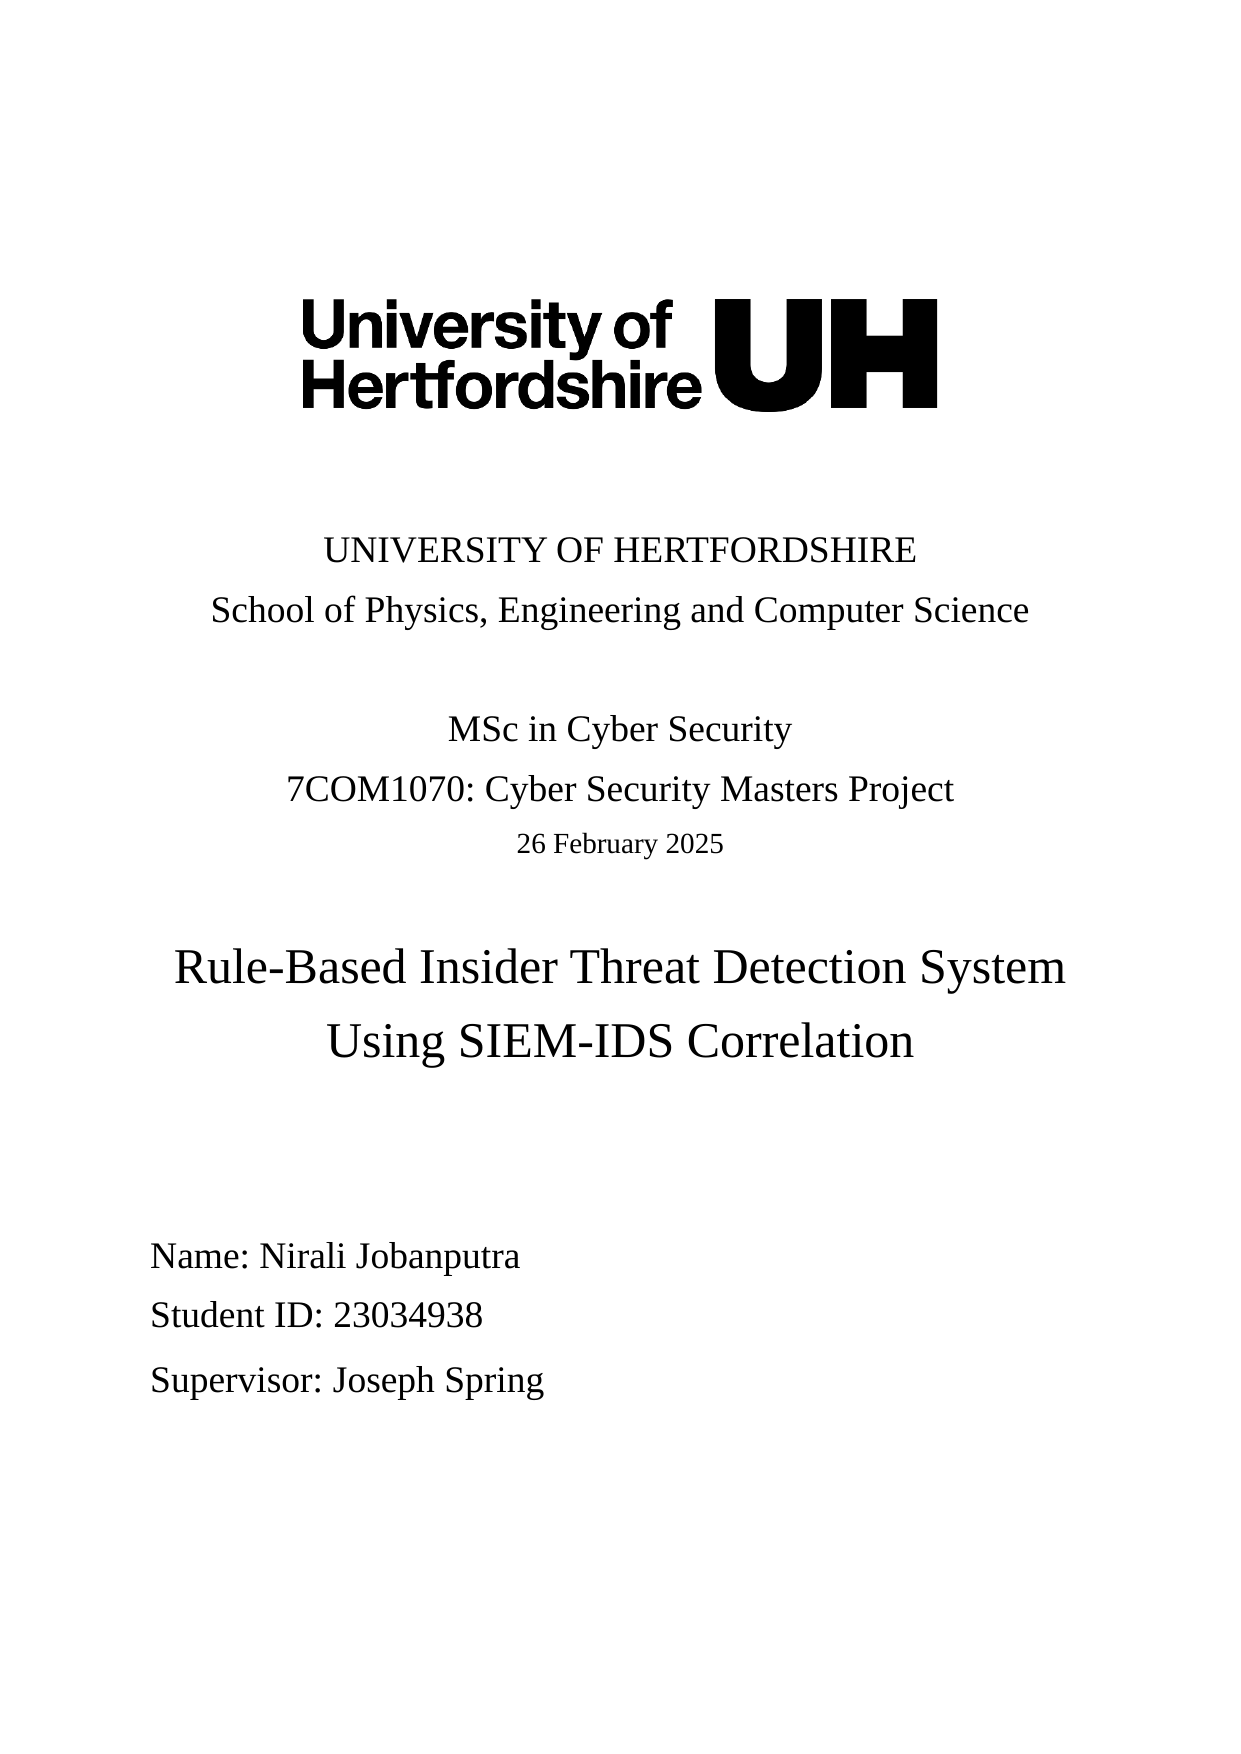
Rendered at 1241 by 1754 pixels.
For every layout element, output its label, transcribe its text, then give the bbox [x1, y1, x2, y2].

text Rule-Based Insider Threat Detection System [150, 936, 1090, 994]
text Name: Nirali Jobanputra [150, 1233, 1090, 1276]
text Supervisor: Joseph Spring [150, 1353, 1090, 1404]
text 7COM1070: Cyber Security Masters Project [150, 767, 1090, 810]
text UNIVERSITY OF HERTFORDSHIRE [150, 527, 1090, 571]
text Using SIEM-IDS Correlation [150, 1011, 1090, 1068]
text MSc in Cyber Security [150, 707, 1090, 750]
text Student ID: 23034938 [150, 1293, 1090, 1336]
text School of Physics, Engineering and Computer Science [150, 587, 1090, 630]
text 26 February 2025 [150, 826, 1090, 860]
